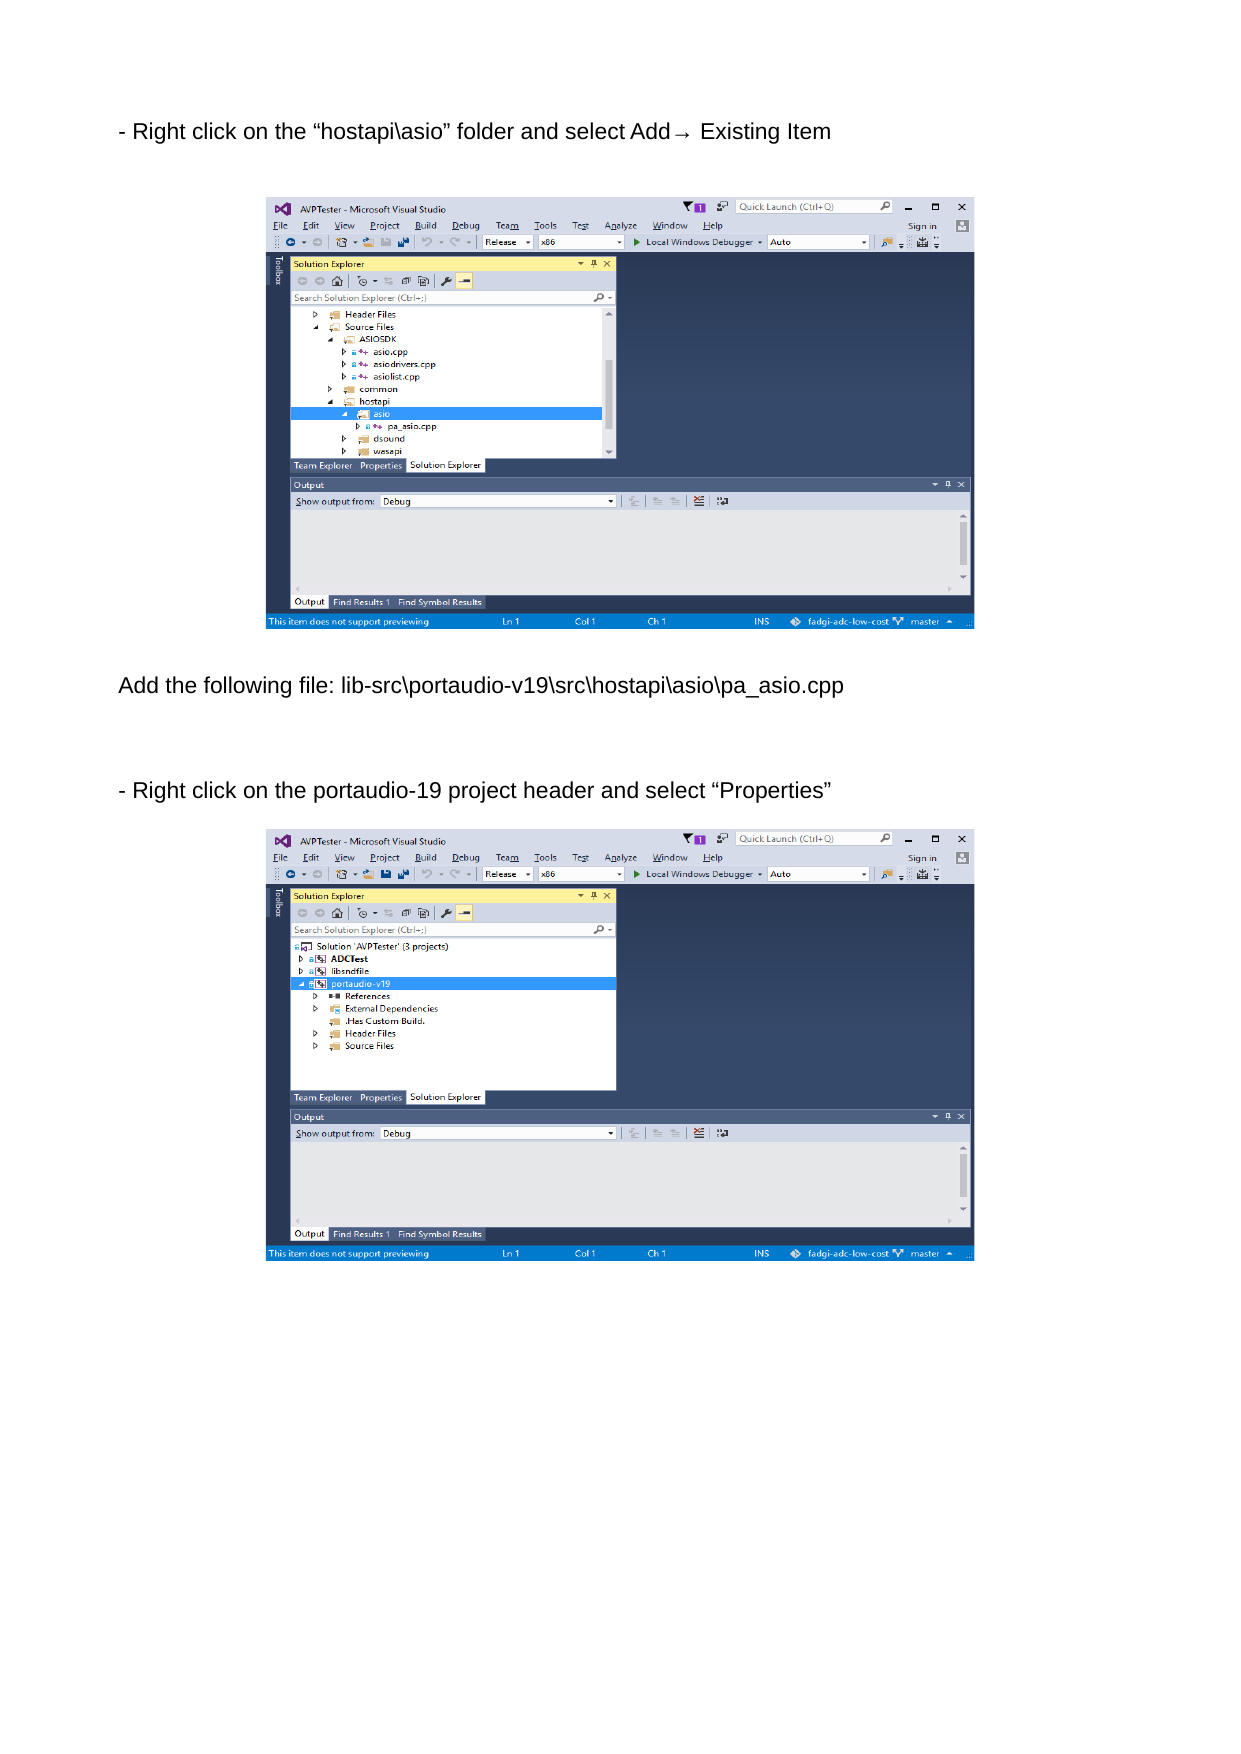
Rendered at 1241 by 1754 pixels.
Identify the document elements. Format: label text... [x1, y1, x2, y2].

picture [265, 197, 975, 629]
picture [265, 829, 975, 1261]
text - Right click on the portaudio-19 project header and select “Properties” [118, 777, 1122, 803]
text Add the following file: lib-src\portaudio-v19\src\hostapi\asio\pa_asio.cpp [118, 672, 1122, 698]
text - Right click on the “hostapi\asio” folder and select Add→ Existing Item [118, 118, 1122, 144]
